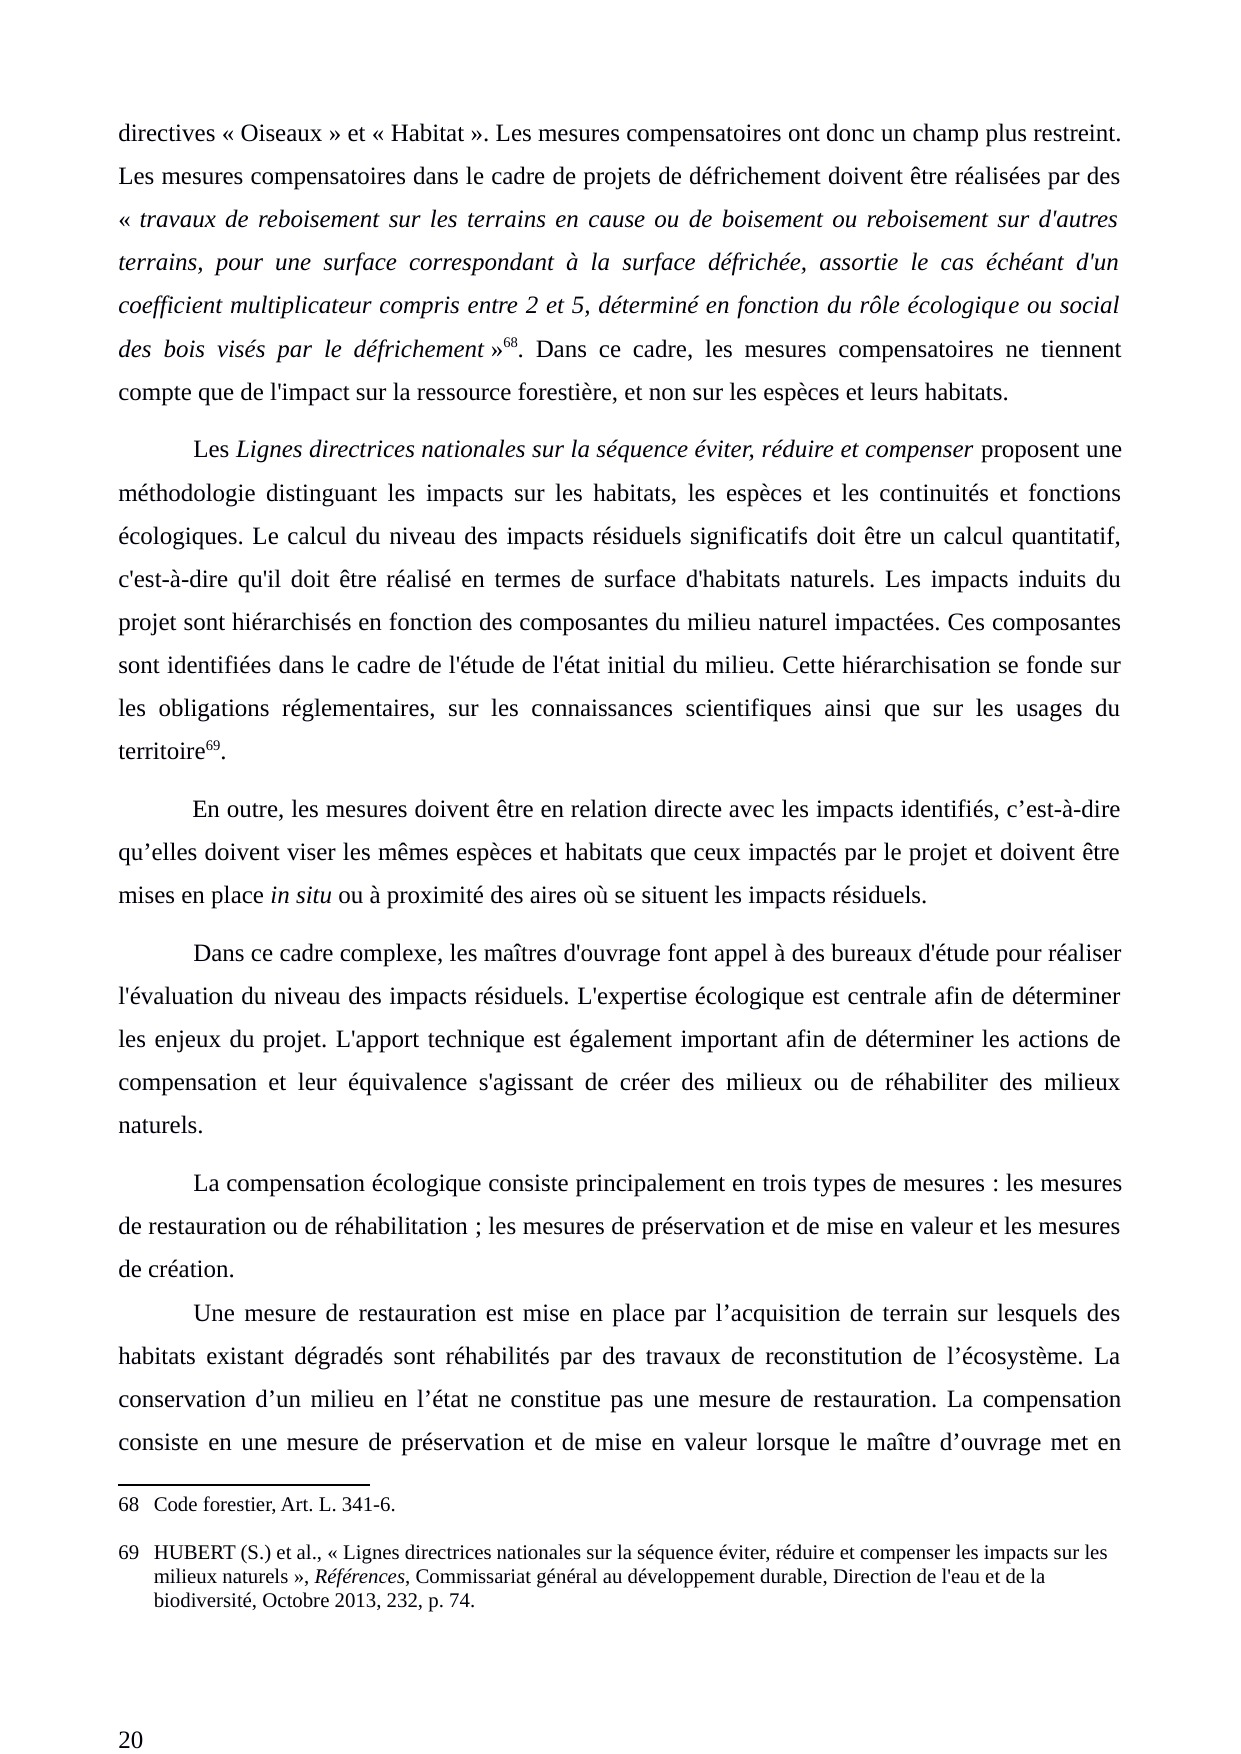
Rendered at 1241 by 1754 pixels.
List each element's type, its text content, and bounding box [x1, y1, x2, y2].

text La compensation écologique consiste principalement en trois types de mesures : les mesures de restauration ou de réhabilitation ; les mesures de préservation et de mise en valeur et les mesures de création. [118, 1168, 1122, 1283]
text directives « Oiseaux » et « Habitat ». Les mesures compensatoires ont donc un champ plus restreint. Les mesures compensatoires dans le cadre de projets de défrichement doivent être réalisées par des « travaux de reboisement sur les terrains en cause ou de boisement ou reboisement sur d'autres terrains, pour une surface correspondant à la surface défrichée, assortie le cas échéant d'un coefficient multiplicateur compris entre 2 et 5, déterminé en fonction du rôle écologique ou social des bois visés par le défrichement ». Dans ce cadre, les mesures compensatoires ne tiennent compte que de l'impact sur la ressource forestière, et non sur les espèces et leurs habitats. [118, 118, 1122, 406]
text En outre, les mesures doivent être en relation directe avec les impacts identifiés, c’est-à-dire qu’elles doivent viser les mêmes espèces et habitats que ceux impactés par le projet et doivent être mises en place in situ ou à proximité des aires où se situent les impacts résiduels. [118, 794, 1122, 909]
text Les Lignes directrices nationales sur la séquence éviter, réduire et compenser proposent une méthodologie distinguant les impacts sur les habitats, les espèces et les continuités et fonctions écologiques. Le calcul du niveau des impacts résiduels significatifs doit être un calcul quantitatif, c'est-à-dire qu'il doit être réalisé en termes de surface d'habitats naturels. Les impacts induits du projet sont hiérarchisés en fonction des composantes du milieu naturel impactées. Ces composantes sont identifiées dans le cadre de l'étude de l'état initial du milieu. Cette hiérarchisation se fonde sur les obligations réglementaires, sur les connaissances scientifiques ainsi que sur les usages du territoire. [118, 434, 1122, 765]
text HUBERT (S.) et al., « Lignes directrices nationales sur la séquence éviter, réduire et compenser les impacts sur les milieux naturels », Références, Commissariat général au développement durable, Direction de l'eau et de la biodiversité, Octobre 2013, 232, p. 74. [118, 1539, 1122, 1612]
text Une mesure de restauration est mise en place par l’acquisition de terrain sur lesquels des habitats existant dégradés sont réhabilités par des travaux de reconstitution de l’écosystème. La conservation d’un milieu en l’état ne constitue pas une mesure de restauration. La compensation consiste en une mesure de préservation et de mise en valeur lorsque le maître d’ouvrage met en [118, 1298, 1122, 1456]
text Dans ce cadre complexe, les maîtres d'ouvrage font appel à des bureaux d'étude pour réaliser l'évaluation du niveau des impacts résiduels. L'expertise écologique est centrale afin de déterminer les enjeux du projet. L'apport technique est également important afin de déterminer les actions de compensation et leur équivalence s'agissant de créer des milieux ou de réhabiliter des milieux naturels. [118, 938, 1122, 1139]
text Code forestier, Art. L. 341-6. [118, 1491, 1122, 1516]
